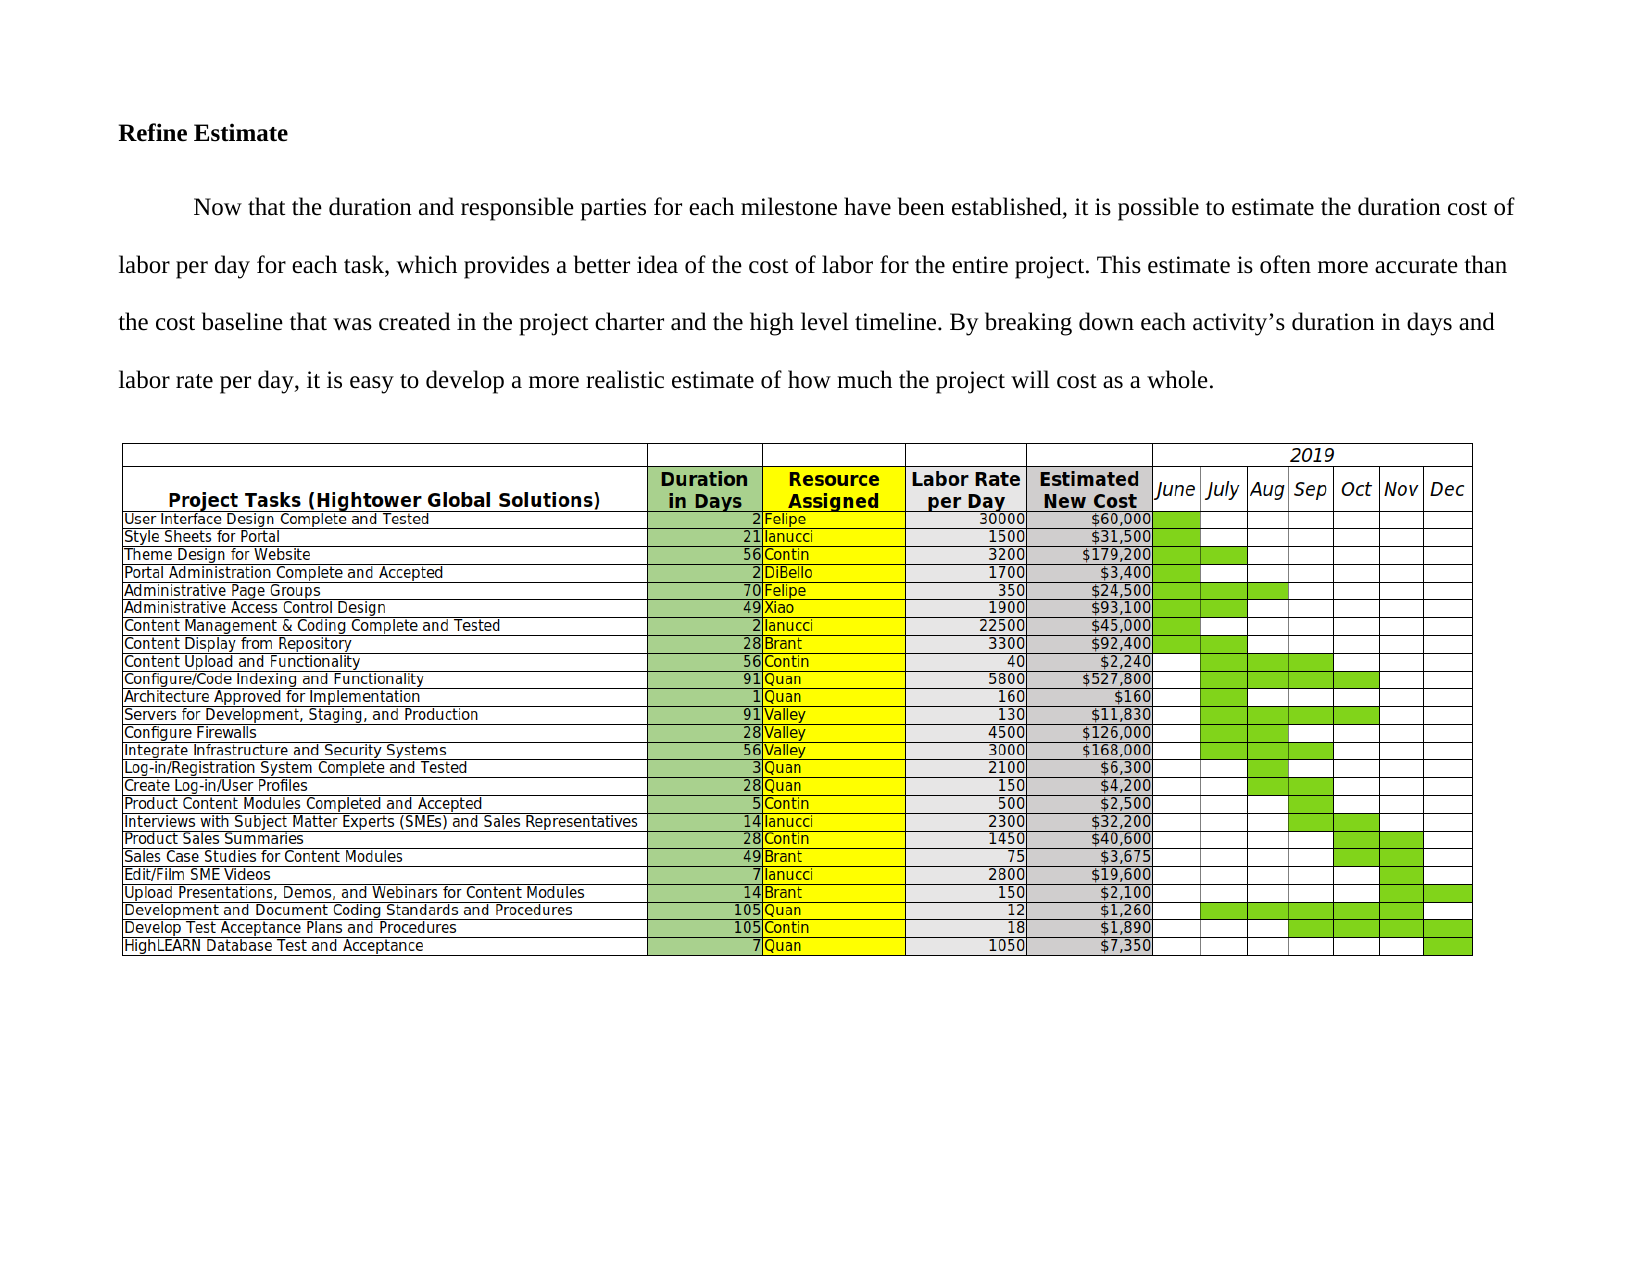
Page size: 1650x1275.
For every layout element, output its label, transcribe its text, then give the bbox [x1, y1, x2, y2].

picture [121, 443, 1475, 956]
text Refine Estimate [118, 118, 1532, 147]
text Now that the duration and responsible parties for each milestone have been established, it is possible to estimate the duration cost of labor per day for each task, which provides a better idea of the cost of labor for the entire project. This estimate is often more accurate than the cost baseline that was created in the project charter and the high level timeline. By breaking down each activity’s duration in days and labor rate per day, it is easy to develop a more realistic estimate of how much the project will cost as a whole. [118, 192, 1532, 393]
